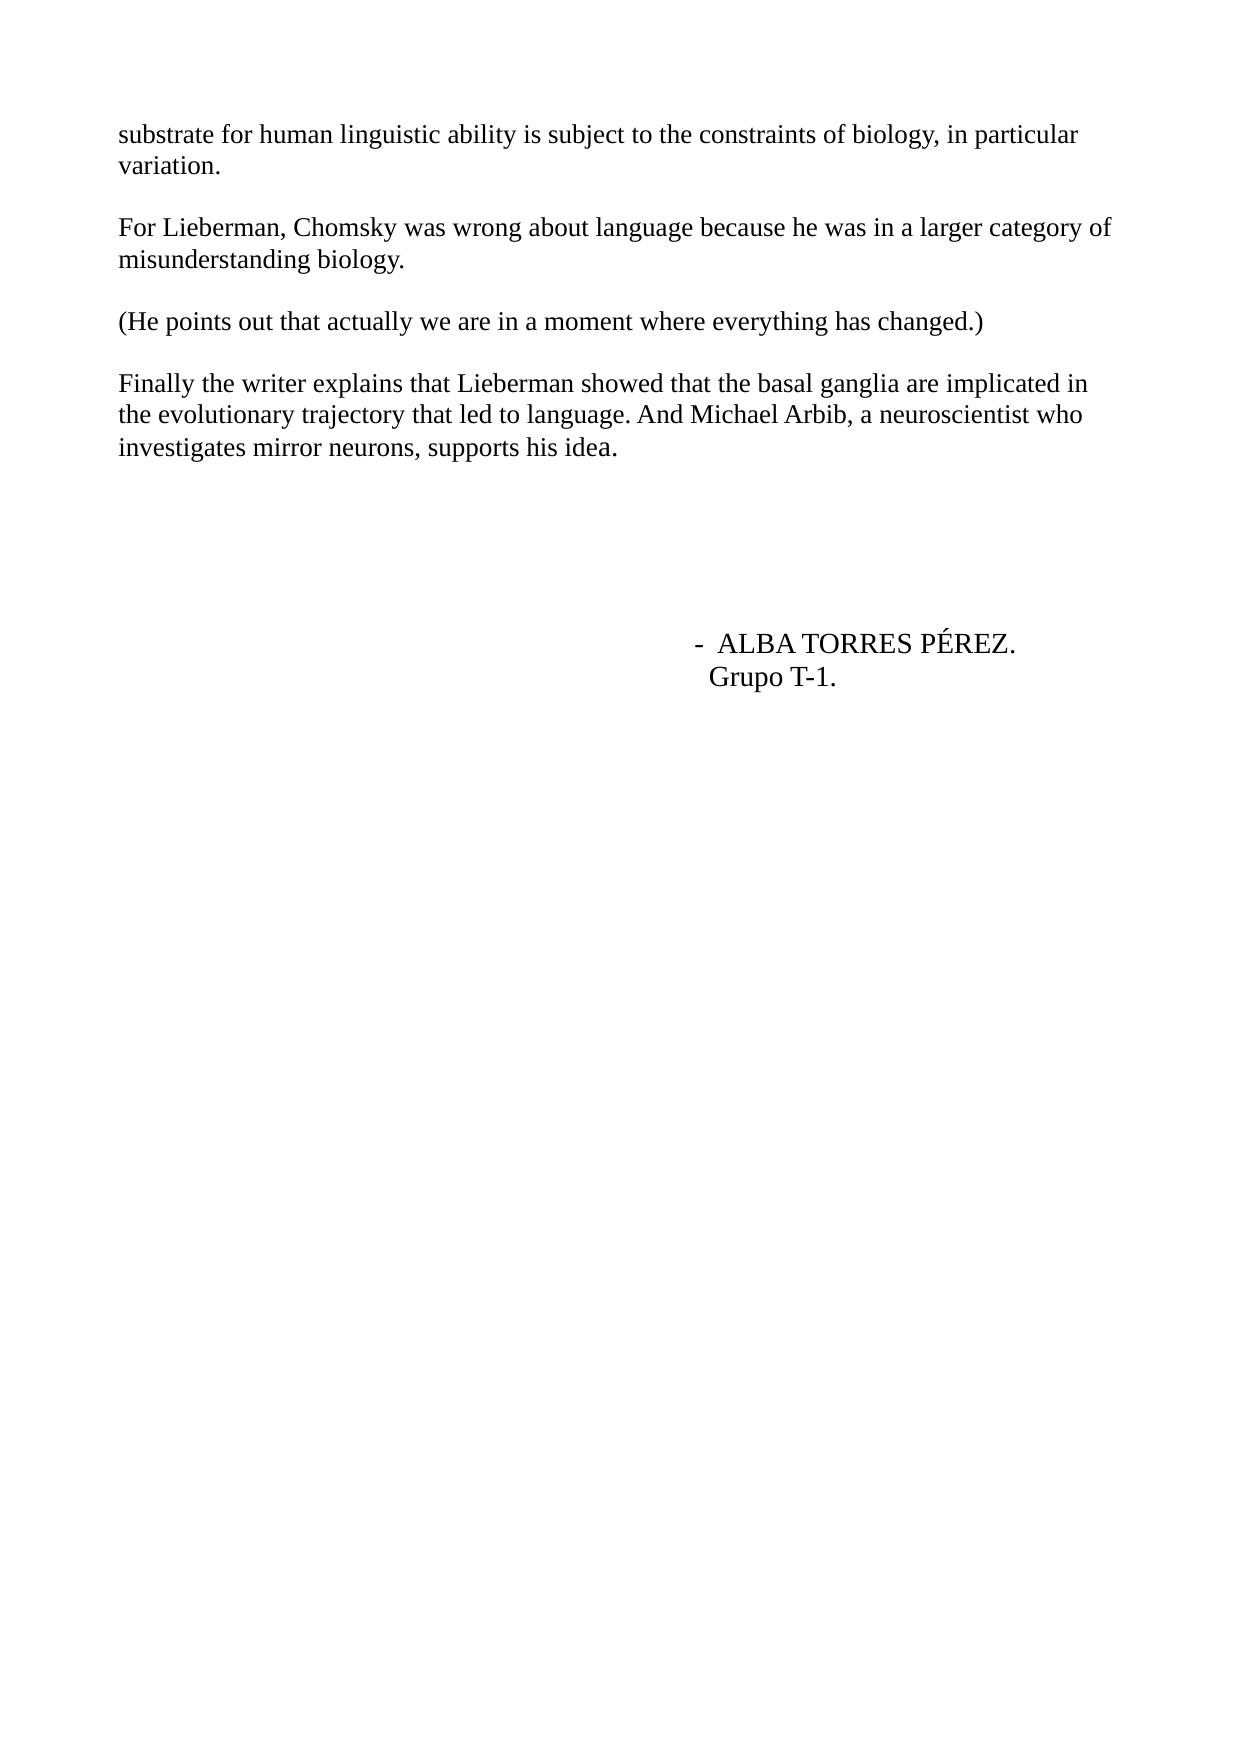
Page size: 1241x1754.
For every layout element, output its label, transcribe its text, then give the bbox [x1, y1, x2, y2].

text (He points out that actually we are in a moment where everything has changed.) [118, 305, 1122, 336]
text For Lieberman, Chomsky was wrong about language because he was in a larger category of misunderstanding biology. [118, 212, 1122, 274]
text substrate for human linguistic ability is subject to the constraints of biology, in particular variation. [118, 118, 1122, 180]
text Finally the writer explains that Lieberman showed that the basal ganglia are implicated in the evolutionary trajectory that led to language. And Michael Arbib, a neuroscientist who investigates mirror neurons, supports his idea. [118, 367, 1122, 463]
text - ALBA TORRES PÉREZ. [118, 626, 1122, 659]
text Grupo T-1. [118, 659, 1122, 693]
